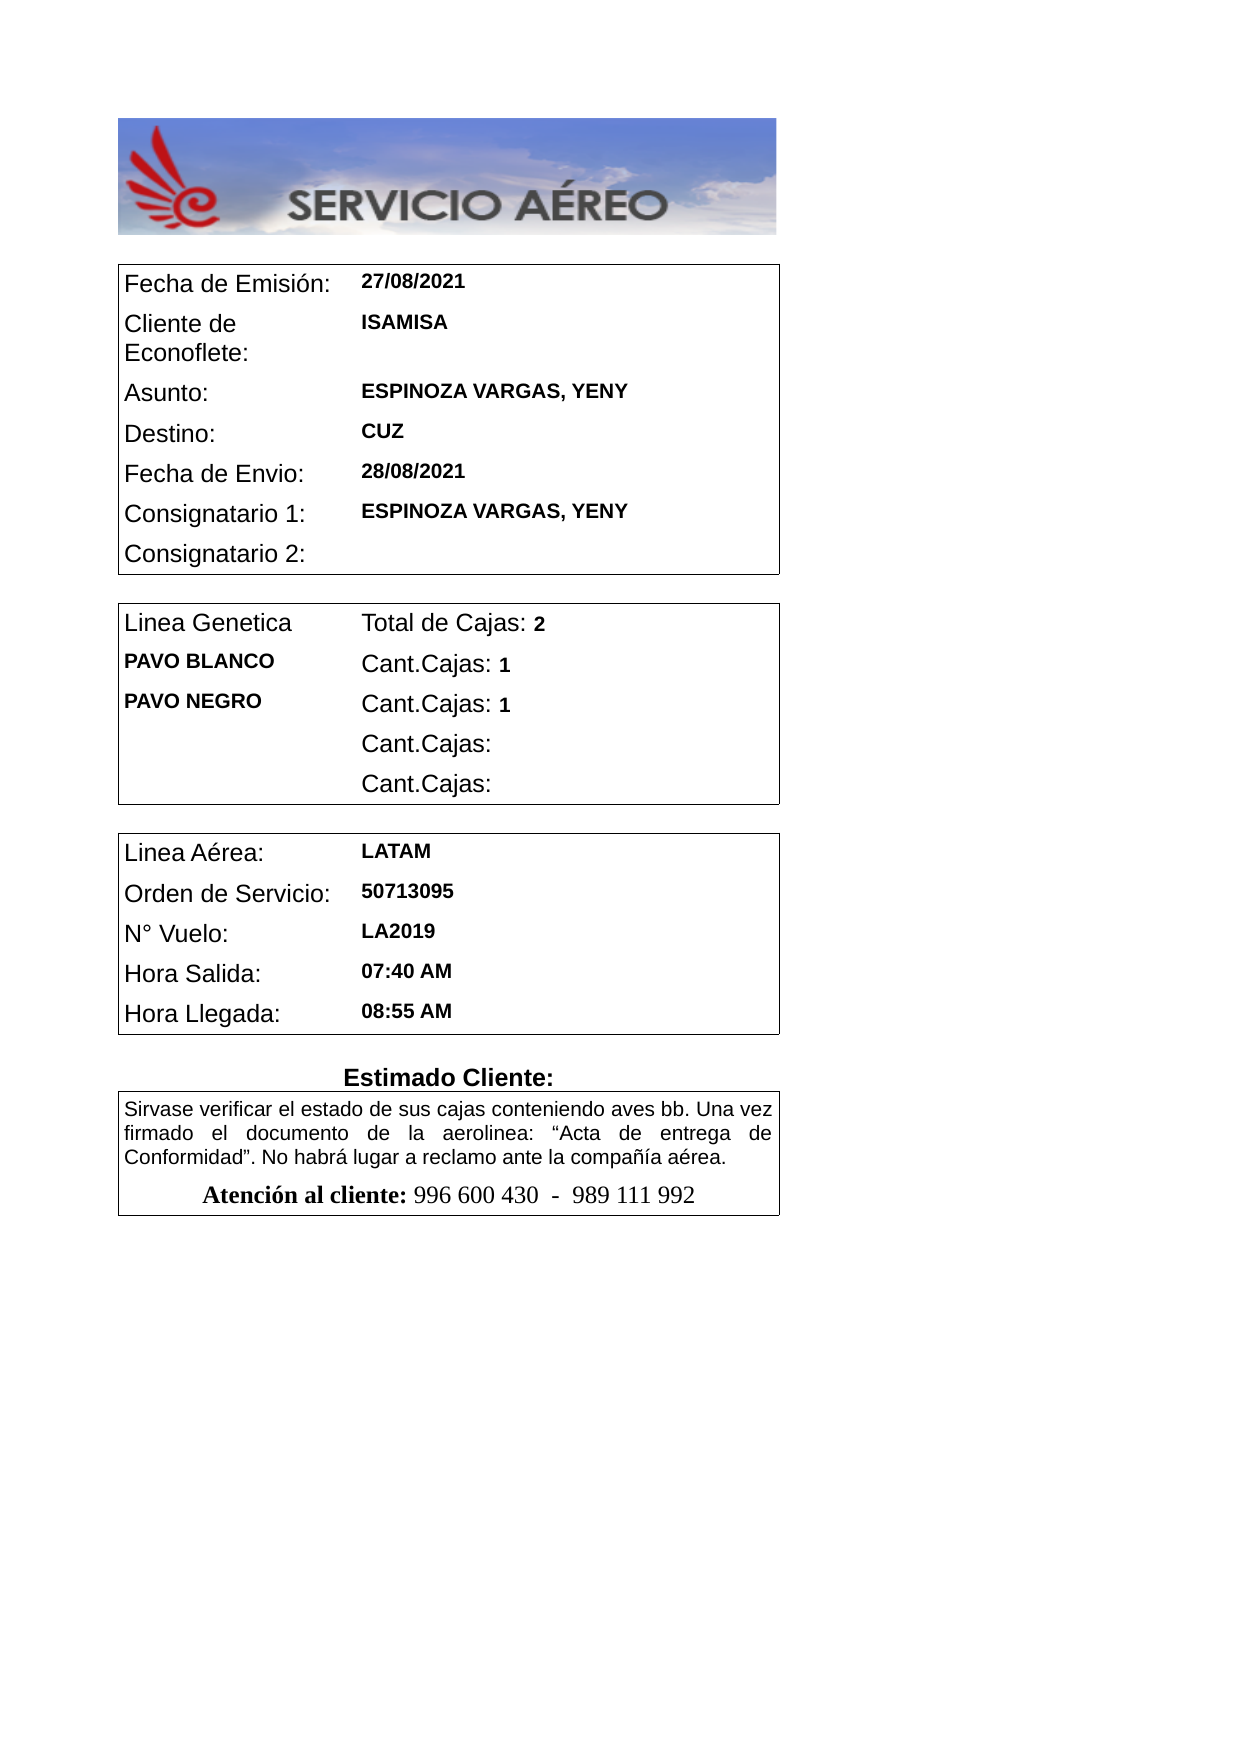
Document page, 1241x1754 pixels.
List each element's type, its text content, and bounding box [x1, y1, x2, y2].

table_cell Linea Aérea: [119, 834, 356, 873]
table_cell Linea Genetica [119, 604, 356, 643]
table_cell Destino: [119, 413, 356, 453]
table_cell LA2019 [356, 913, 779, 953]
table_cell Cant.Cajas: 1 [356, 643, 779, 683]
picture [118, 118, 777, 235]
table_cell [356, 575, 779, 603]
table_cell Total de Cajas: 2 [356, 604, 779, 643]
table_cell ESPINOZA VARGAS, YENY [356, 373, 779, 413]
table_cell N° Vuelo: [119, 913, 356, 953]
table_cell [356, 805, 779, 833]
table_cell Orden de Servicio: [119, 873, 356, 913]
table_cell Cliente de Econoflete: [119, 304, 356, 373]
table_cell 08:55 AM [356, 994, 779, 1034]
table_cell Cant.Cajas: [356, 764, 779, 804]
table_cell Hora Salida: [119, 953, 356, 993]
table_cell PAVO NEGRO [119, 683, 356, 723]
table_cell LATAM [356, 834, 779, 873]
table_cell Hora Llegada: [119, 994, 356, 1034]
table_cell [356, 534, 779, 574]
table_cell Atención al cliente: 996 600 430 - 989 111 992 [119, 1175, 779, 1215]
table_cell Estimado Cliente: [118, 1035, 779, 1091]
table_cell 07:40 AM [356, 953, 779, 993]
table_cell Sirvase verificar el estado de sus cajas conteniendo aves bb. Una vez firmado el documento de la aerolinea: “Acta de entrega de Conformidad”. No habrá lugar a reclamo ante la compañía aérea. [119, 1092, 779, 1175]
table_cell [118, 575, 356, 603]
table_cell ISAMISA [356, 304, 779, 373]
table_cell Consignatario 2: [119, 534, 356, 574]
table_cell Asunto: [119, 373, 356, 413]
table_cell CUZ [356, 413, 779, 453]
table_cell Cant.Cajas: [356, 723, 779, 763]
table_cell PAVO BLANCO [119, 643, 356, 683]
table_cell [118, 805, 356, 833]
table_cell ESPINOZA VARGAS, YENY [356, 493, 779, 533]
table_cell Cant.Cajas: 1 [356, 683, 779, 723]
table_cell Consignatario 1: [119, 493, 356, 533]
table_header 27/08/2021 [356, 265, 779, 304]
table_cell 50713095 [356, 873, 779, 913]
table_header Fecha de Emisión: [119, 265, 356, 304]
table_cell [119, 764, 356, 804]
table_cell 28/08/2021 [356, 453, 779, 493]
table_cell [119, 723, 356, 763]
table_cell Fecha de Envio: [119, 453, 356, 493]
